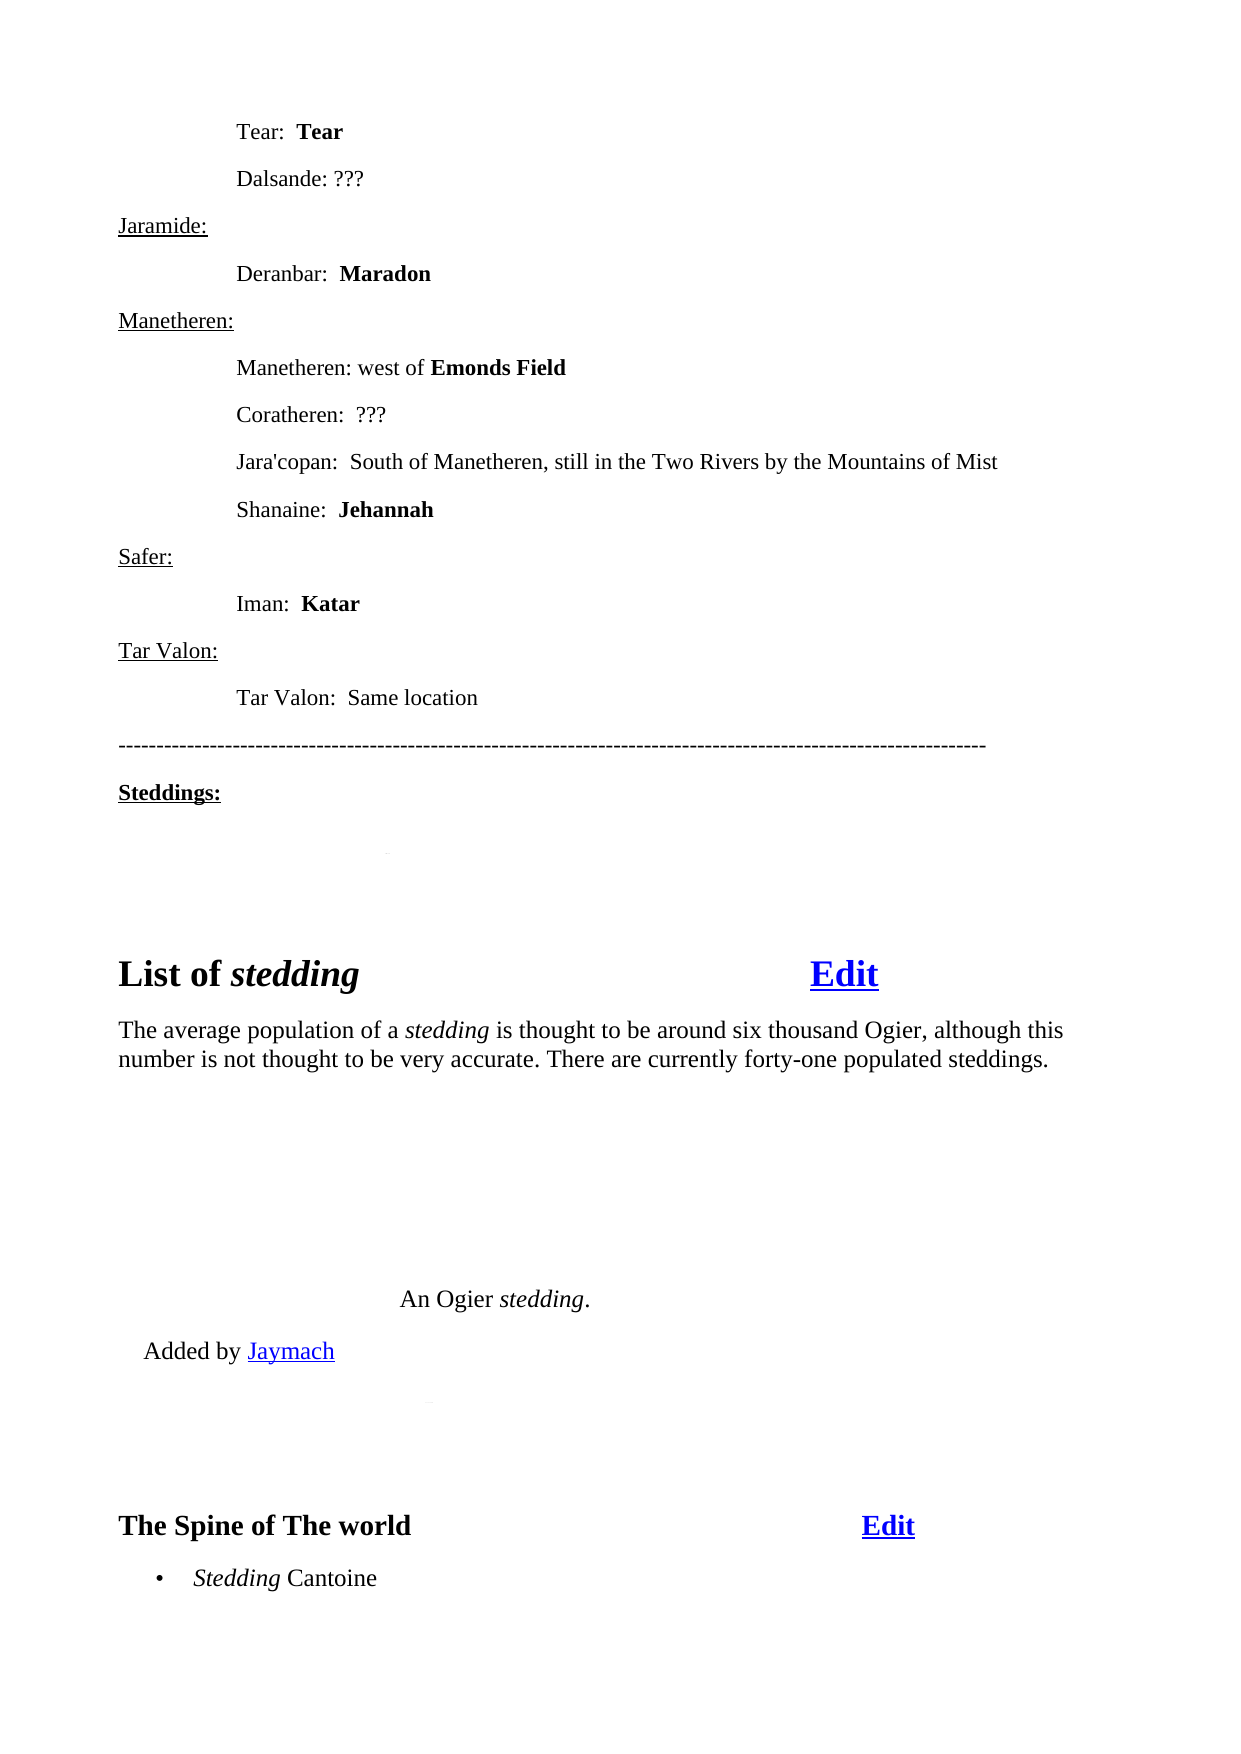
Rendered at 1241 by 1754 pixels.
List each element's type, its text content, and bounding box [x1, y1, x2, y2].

text Safer: [118, 543, 1122, 569]
text HYPERLINK "http://images.wikia.com/wot/images/1/16/Stedding.jpg"HYPERLINK "http://images.wikia.com/wot/images/1/16/Stedding.jpg"HYPERLINK "/wiki/File:Stedding.jpg"An Ogier stedding. [118, 1094, 1122, 1313]
text Tar Valon: [118, 637, 1122, 663]
text Dalsande: ??? [118, 165, 1122, 192]
text Deranbar: Maradon [118, 260, 1122, 286]
text The Spine of The worldHYPERLINK "http://wot.wikia.com/index.php?title=Stedding&action=edit&section=5"Edit [118, 1386, 1122, 1542]
text Iman: Katar [118, 590, 1122, 616]
text Tar Valon: Same location [118, 684, 1122, 711]
text Jaramide: [118, 212, 1122, 239]
text ------------------------------------------------------------------------------------------------------------------ [118, 732, 1122, 758]
text The average population of a stedding is thought to be around six thousand Ogier, although this number is not thought to be very accurate. There are currently forty-one populated steddings. [118, 1015, 1122, 1073]
text Tear: Tear [118, 118, 1122, 144]
text Coratheren: ??? [118, 401, 1122, 428]
text List of steddingHYPERLINK "http://wot.wikia.com/index.php?title=Stedding&action=edit&section=4"Edit [118, 836, 1122, 994]
text Shanaine: Jehannah [118, 496, 1122, 522]
text Steddings: [118, 779, 1122, 805]
text Added by Jaymach [118, 1334, 1122, 1365]
text Jara'copan: South of Manetheren, still in the Two Rivers by the Mountains of Mist [118, 448, 1122, 475]
list Stedding Cantoine [156, 1563, 1122, 1591]
text Manetheren: west of Emonds Field [118, 354, 1122, 380]
text Manetheren: [118, 307, 1122, 333]
